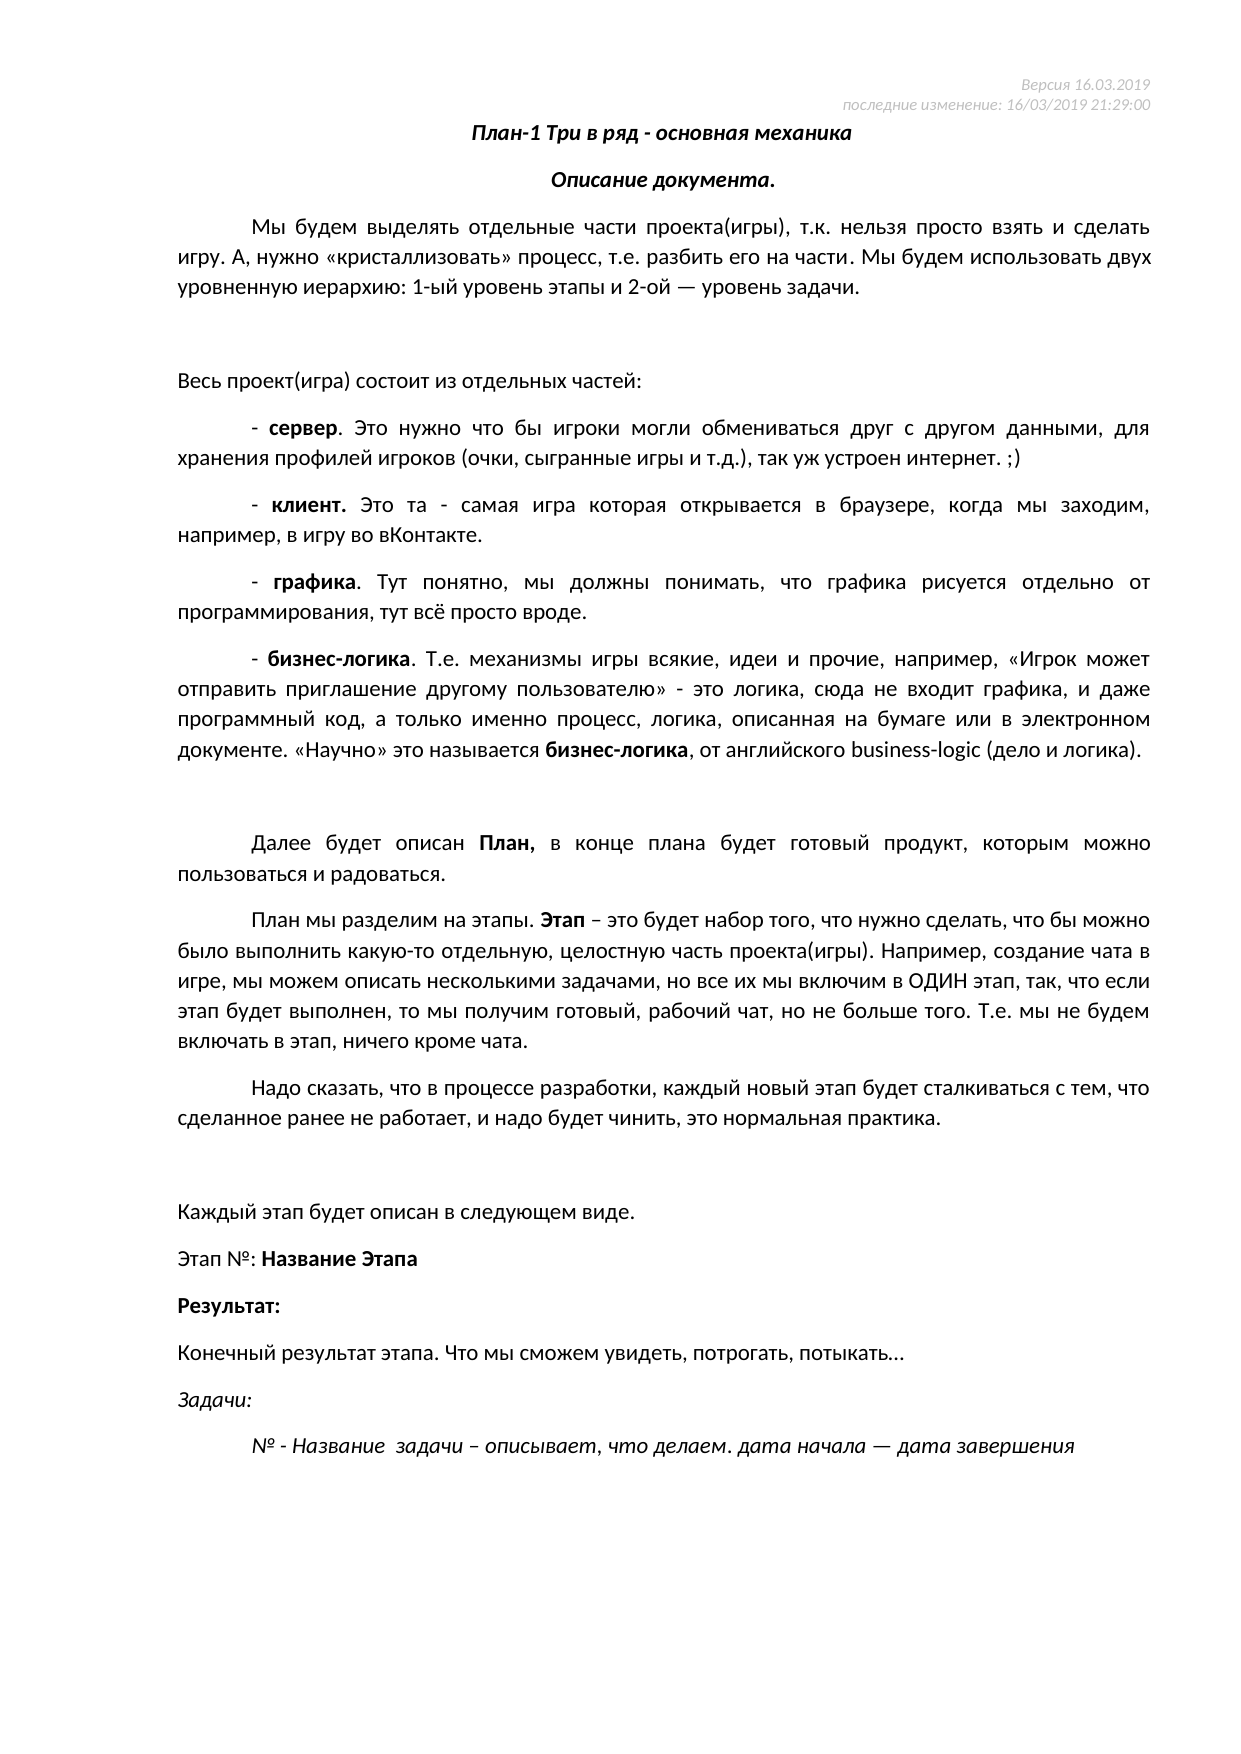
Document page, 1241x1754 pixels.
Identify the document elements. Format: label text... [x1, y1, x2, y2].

text Далее будет описан План, в конце плана будет готовый продукт, которым можно пользоваться и радоваться. [177, 828, 1152, 887]
text - бизнес-логика. Т.е. механизмы игры всякие, идеи и прочие, например, «Игрок может отправить приглашение другому пользователю» - это логика, сюда не входит графика, и даже программный код, а только именно процесс, логика, описанная на бумаге или в электронном документе. «Научно» это называется бизнес-логика, от английского business-logic (дело и логика). [177, 644, 1152, 763]
text План-1 Три в ряд - основная механика [177, 118, 1152, 146]
text Каждый этап будет описан в следующем виде. [177, 1197, 1152, 1225]
text Надо сказать, что в процессе разработки, каждый новый этап будет сталкиваться с тем, что сделанное ранее не работает, и надо будет чинить, это нормальная практика. [177, 1073, 1152, 1132]
text - графика. Тут понятно, мы должны понимать, что графика рисуется отдельно от программирования, тут всё просто вроде. [177, 567, 1152, 625]
text Описание документа. [177, 165, 1152, 193]
text Этап №: Название Этапа [177, 1244, 1152, 1272]
text Результат: [177, 1291, 1152, 1319]
text Задачи: [177, 1385, 1152, 1413]
text План мы разделим на этапы. Этап – это будет набор того, что нужно сделать, что бы можно было выполнить какую-то отдельную, целостную часть проекта(игры). Например, создание чата в игре, мы можем описать несколькими задачами, но все их мы включим в ОДИН этап, так, что если этап будет выполнен, то мы получим готовый, рабочий чат, но не больше того. Т.е. мы не будем включать в этап, ничего кроме чата. [177, 906, 1152, 1054]
text Мы будем выделять отдельные части проекта(игры), т.к. нельзя просто взять и сделать игру. А, нужно «кристаллизовать» процесс, т.е. разбить его на части. Мы будем использовать двух уровненную иерархию: 1-ый уровень этапы и 2-ой — уровень задачи. [177, 212, 1152, 300]
text - сервер. Это нужно что бы игроки могли обмениваться друг с другом данными, для хранения профилей игроков (очки, сыгранные игры и т.д.), так уж устроен интернет. ;) [177, 413, 1152, 471]
text - клиент. Это та - самая игра которая открывается в браузере, когда мы заходим, например, в игру во вКонтакте. [177, 490, 1152, 548]
text Весь проект(игра) состоит из отдельных частей: [177, 366, 1152, 394]
text № - Название задачи – описывает, что делаем. дата начала — дата завершения [177, 1432, 1152, 1460]
text Конечный результат этапа. Что мы сможем увидеть, потрогать, потыкать… [177, 1338, 1152, 1366]
